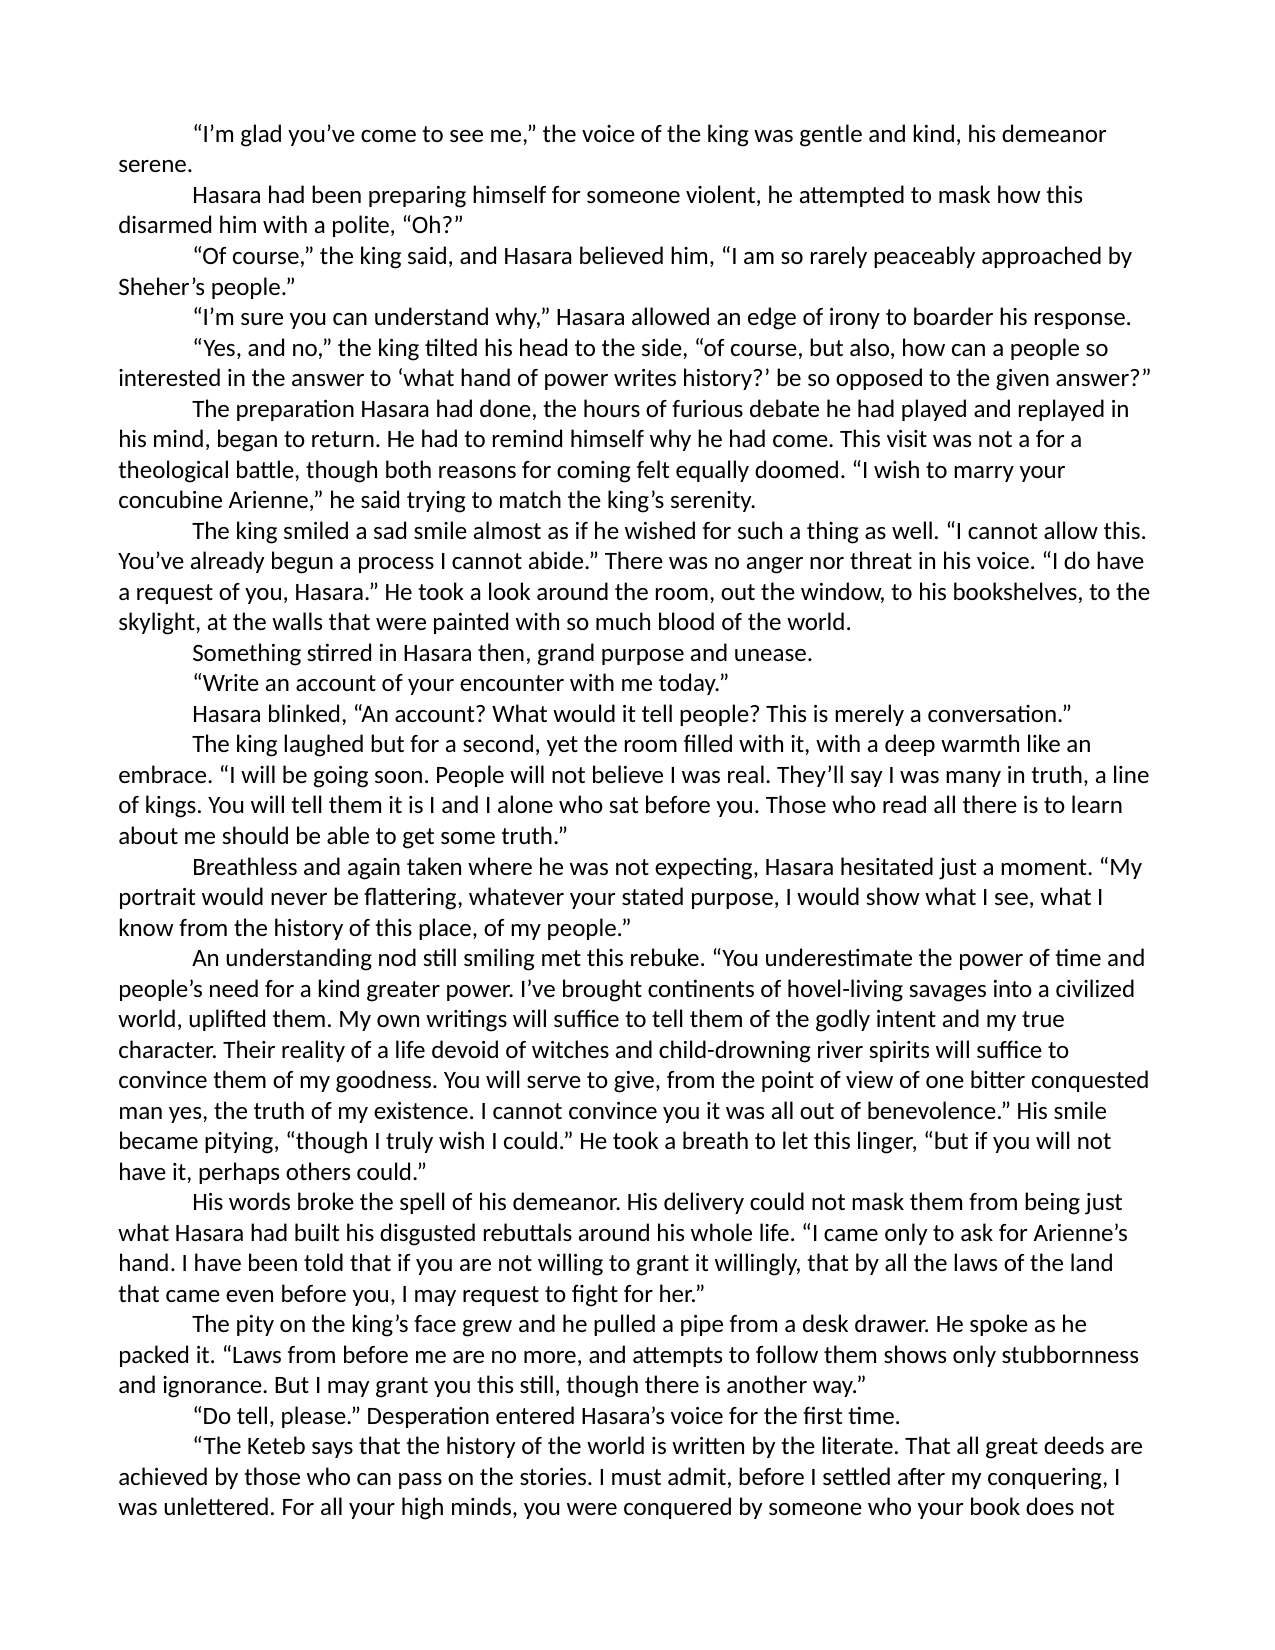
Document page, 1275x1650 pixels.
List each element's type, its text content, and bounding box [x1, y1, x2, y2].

text “I’m glad you’ve come to see me,” the voice of the king was gentle and kind, his demeanor serene. [118, 118, 1157, 179]
text “Of course,” the king said, and Hasara believed him, “I am so rarely peaceably approached by Sheher’s people.” [118, 240, 1157, 301]
text Hasara blinked, “An account? What would it tell people? This is merely a conversation.” [118, 698, 1157, 728]
text The king laughed but for a second, yet the room filled with it, with a deep warmth like an embrace. “I will be going soon. People will not believe I was real. They’ll say I was many in truth, a line of kings. You will tell them it is I and I alone who sat before you. Those who read all there is to learn about me should be able to get some truth.” [118, 728, 1157, 851]
text Hasara had been preparing himself for someone violent, he attempted to mask how this disarmed him with a polite, “Oh?” [118, 179, 1157, 240]
text The pity on the king’s face grew and he pulled a pipe from a desk drawer. He spoke as he packed it. “Laws from before me are no more, and attempts to follow them shows only stubbornness and ignorance. But I may grant you this still, though there is another way.” [118, 1308, 1157, 1400]
text His words broke the spell of his demeanor. His delivery could not mask them from being just what Hasara had built his disgusted rebuttals around his whole life. “I came only to ask for Arienne’s hand. I have been told that if you are not willing to grant it willingly, that by all the laws of the land that came even before you, I may request to fight for her.” [118, 1186, 1157, 1308]
text Something stirred in Hasara then, grand purpose and unease. [118, 637, 1157, 667]
text The preparation Hasara had done, the hours of furious debate he had played and replayed in his mind, began to return. He had to remind himself why he had come. This visit was not a for a theological battle, though both reasons for coming felt equally doomed. “I wish to marry your concubine Arienne,” he said trying to match the king’s serenity. [118, 393, 1157, 515]
text An understanding nod still smiling met this rebuke. “You underestimate the power of time and people’s need for a kind greater power. I’ve brought continents of hovel-living savages into a civilized world, uplifted them. My own writings will suffice to tell them of the godly intent and my true character. Their reality of a life devoid of witches and child-drowning river spirits will suffice to convince them of my goodness. You will serve to give, from the point of view of one bitter conquested man yes, the truth of my existence. I cannot convince you it was all out of benevolence.” His smile became pitying, “though I truly wish I could.” He took a breath to let this linger, “but if you will not have it, perhaps others could.” [118, 942, 1157, 1186]
text “Write an account of your encounter with me today.” [118, 667, 1157, 698]
text The king smiled a sad smile almost as if he wished for such a thing as well. “I cannot allow this. You’ve already begun a process I cannot abide.” There was no anger nor threat in his voice. “I do have a request of you, Hasara.” He took a look around the room, out the window, to his bookshelves, to the skylight, at the walls that were painted with so much blood of the world. [118, 515, 1157, 637]
text “I’m sure you can understand why,” Hasara allowed an edge of irony to boarder his response. [118, 301, 1157, 332]
text “Yes, and no,” the king tilted his head to the side, “of course, but also, how can a people so interested in the answer to ‘what hand of power writes history?’ be so opposed to the given answer?” [118, 332, 1157, 393]
text “The Keteb says that the history of the world is written by the literate. That all great deeds are achieved by those who can pass on the stories. I must admit, before I settled after my conquering, I was unlettered. For all your high minds, you were conquered by someone who your book does not [118, 1431, 1157, 1522]
text “Do tell, please.” Desperation entered Hasara’s voice for the first time. [118, 1400, 1157, 1431]
text Breathless and again taken where he was not expecting, Hasara hesitated just a moment. “My portrait would never be flattering, whatever your stated purpose, I would show what I see, what I know from the history of this place, of my people.” [118, 851, 1157, 942]
